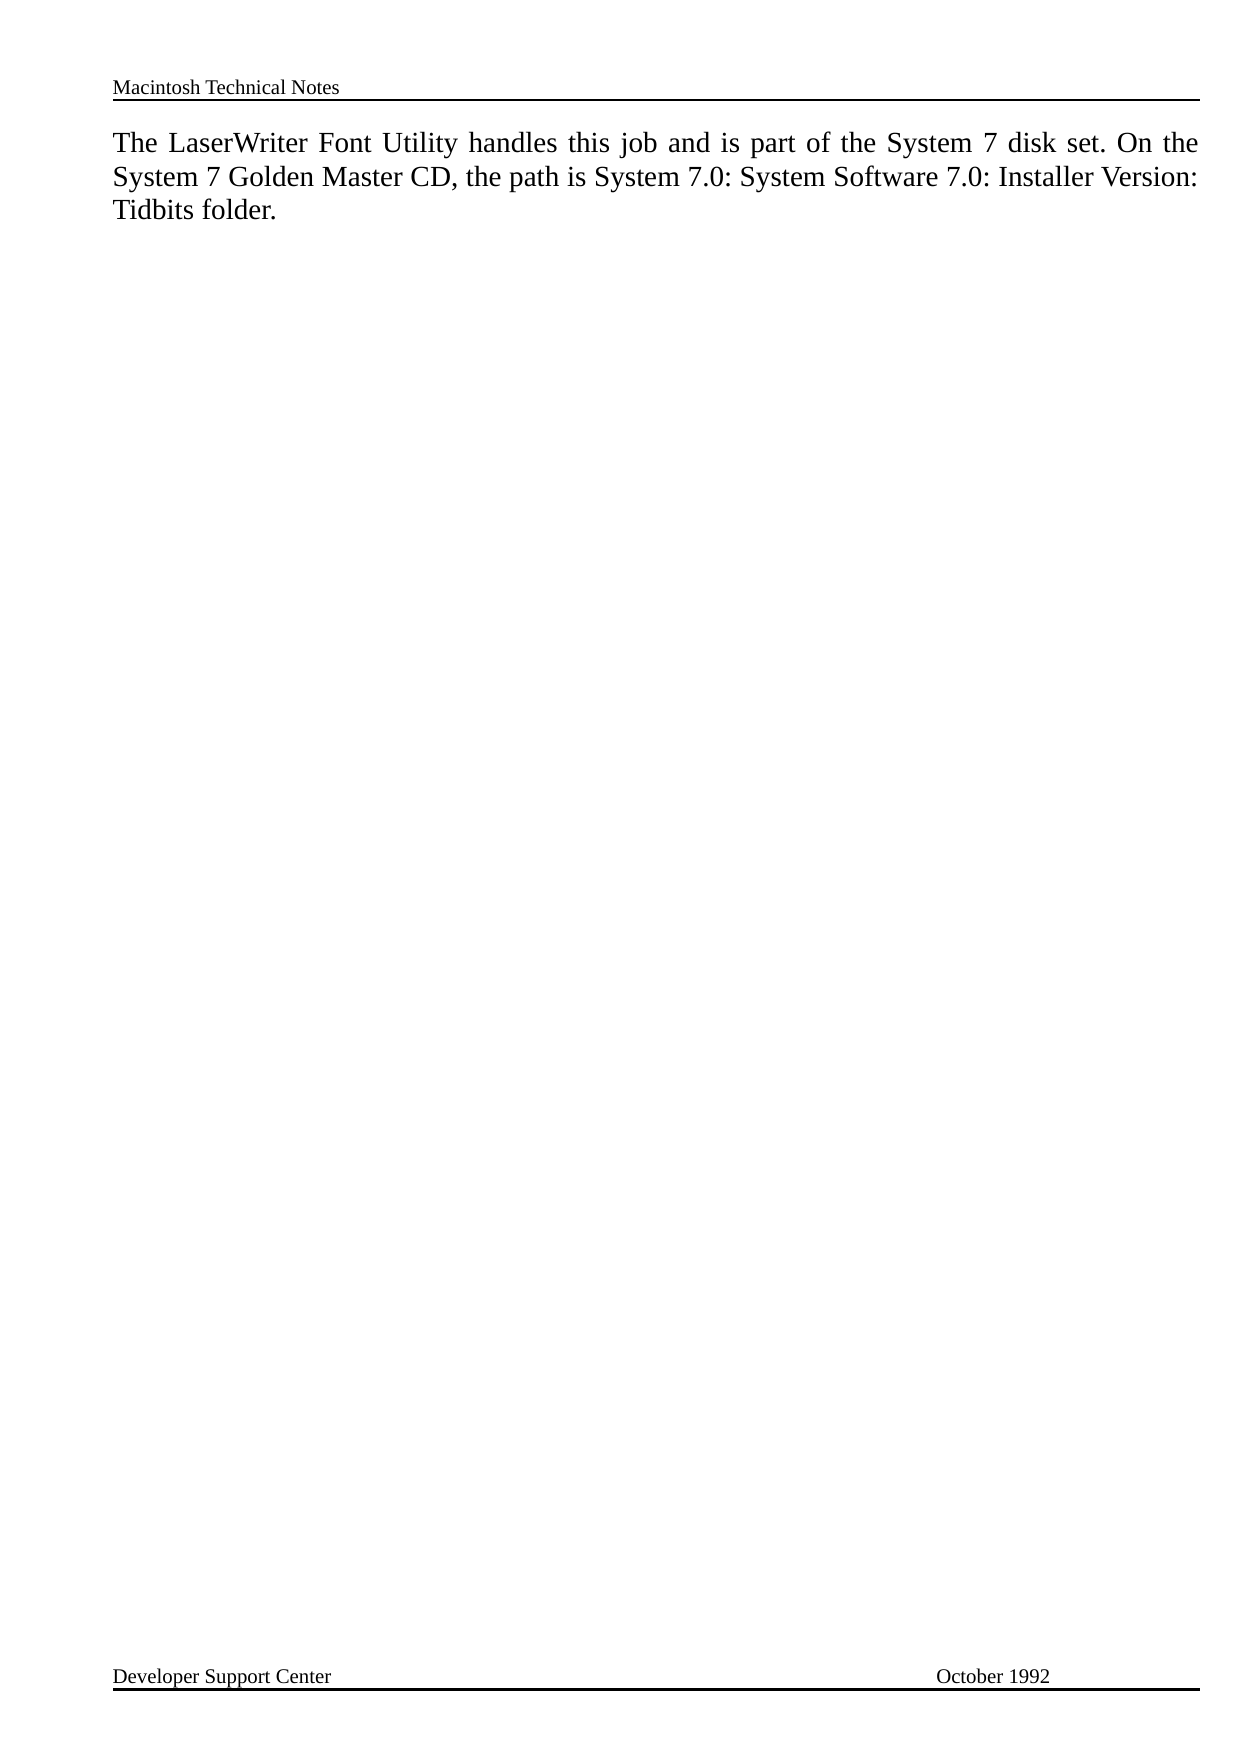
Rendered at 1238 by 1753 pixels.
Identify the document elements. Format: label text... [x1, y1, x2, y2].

text The LaserWriter Font Utility handles this job and is part of the System 7 disk set. On the System 7 Golden Master CD, the path is System 7.0: System Software 7.0: Installer Version: Tidbits folder. [112, 125, 1200, 226]
